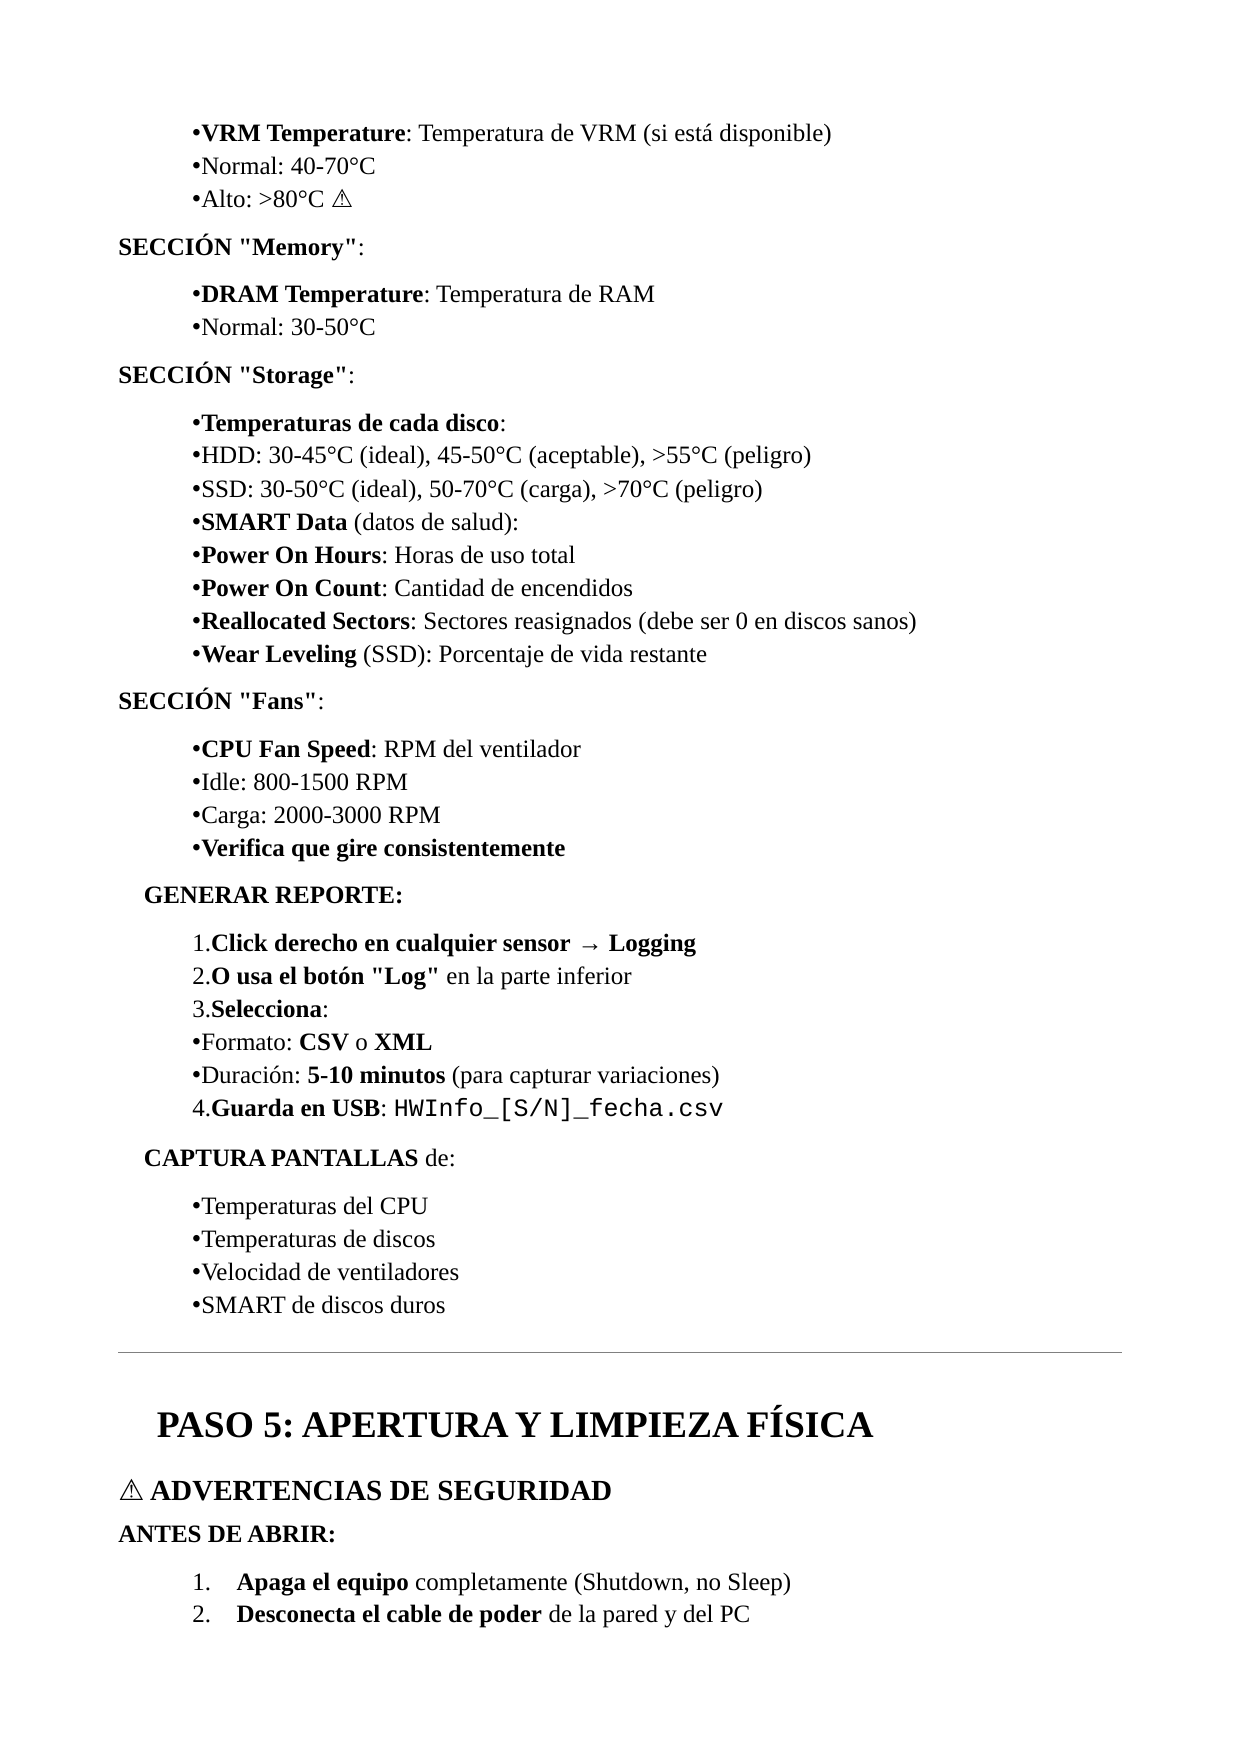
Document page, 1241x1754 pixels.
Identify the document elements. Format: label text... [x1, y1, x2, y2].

text 💾 GENERAR REPORTE: [118, 881, 1122, 909]
list Click derecho en cualquier sensor → Logging [118, 928, 1122, 957]
list Wear Leveling (SSD): Porcentaje de vida restante [118, 639, 1122, 667]
list CPU Fan Speed: RPM del ventilador [118, 734, 1122, 763]
text SECCIÓN "Fans": [118, 686, 1122, 715]
subtitle ⚠️ ADVERTENCIAS DE SEGURIDAD [118, 1473, 1122, 1506]
list HDD: 30-45°C (ideal), 45-50°C (aceptable), >55°C (peligro) [118, 441, 1122, 469]
list Guarda en USB: HWInfo_[S/N]_fecha.csv [118, 1093, 1122, 1124]
list Temperaturas de cada disco: [118, 408, 1122, 436]
list O usa el botón "Log" en la parte inferior [118, 961, 1122, 990]
list SSD: 30-50°C (ideal), 50-70°C (carga), >70°C (peligro) [118, 474, 1122, 502]
list Carga: 2000-3000 RPM [118, 800, 1122, 829]
list ✅ Desconecta el cable de poder de la pared y del PC [118, 1599, 1122, 1628]
text 📸 CAPTURA PANTALLAS de: [118, 1143, 1122, 1172]
list Normal: 30-50°C [118, 312, 1122, 341]
list SMART de discos duros [118, 1290, 1122, 1319]
list Temperaturas de discos [118, 1224, 1122, 1253]
list Selecciona: [118, 994, 1122, 1023]
list ✅ Apaga el equipo completamente (Shutdown, no Sleep) [118, 1567, 1122, 1595]
list Normal: 40-70°C [118, 151, 1122, 180]
list Formato: CSV o XML [118, 1027, 1122, 1056]
list Verifica que gire consistentemente [118, 833, 1122, 862]
list Power On Hours: Horas de uso total [118, 540, 1122, 568]
list Duración: 5-10 minutos (para capturar variaciones) [118, 1060, 1122, 1089]
list DRAM Temperature: Temperatura de RAM [118, 279, 1122, 308]
list Velocidad de ventiladores [118, 1257, 1122, 1286]
text SECCIÓN "Memory": [118, 232, 1122, 261]
list VRM Temperature: Temperatura de VRM (si está disponible) [118, 118, 1122, 147]
text ANTES DE ABRIR: [118, 1519, 1122, 1548]
subtitle 🔧 PASO 5: APERTURA Y LIMPIEZA FÍSICA [118, 1403, 1122, 1446]
list Alto: >80°C ⚠️ [118, 184, 1122, 213]
text SECCIÓN "Storage": [118, 360, 1122, 389]
list Idle: 800-1500 RPM [118, 767, 1122, 796]
list Reallocated Sectors: Sectores reasignados (debe ser 0 en discos sanos) [118, 606, 1122, 634]
list Temperaturas del CPU [118, 1191, 1122, 1220]
list Power On Count: Cantidad de encendidos [118, 573, 1122, 601]
list SMART Data (datos de salud): [118, 507, 1122, 535]
